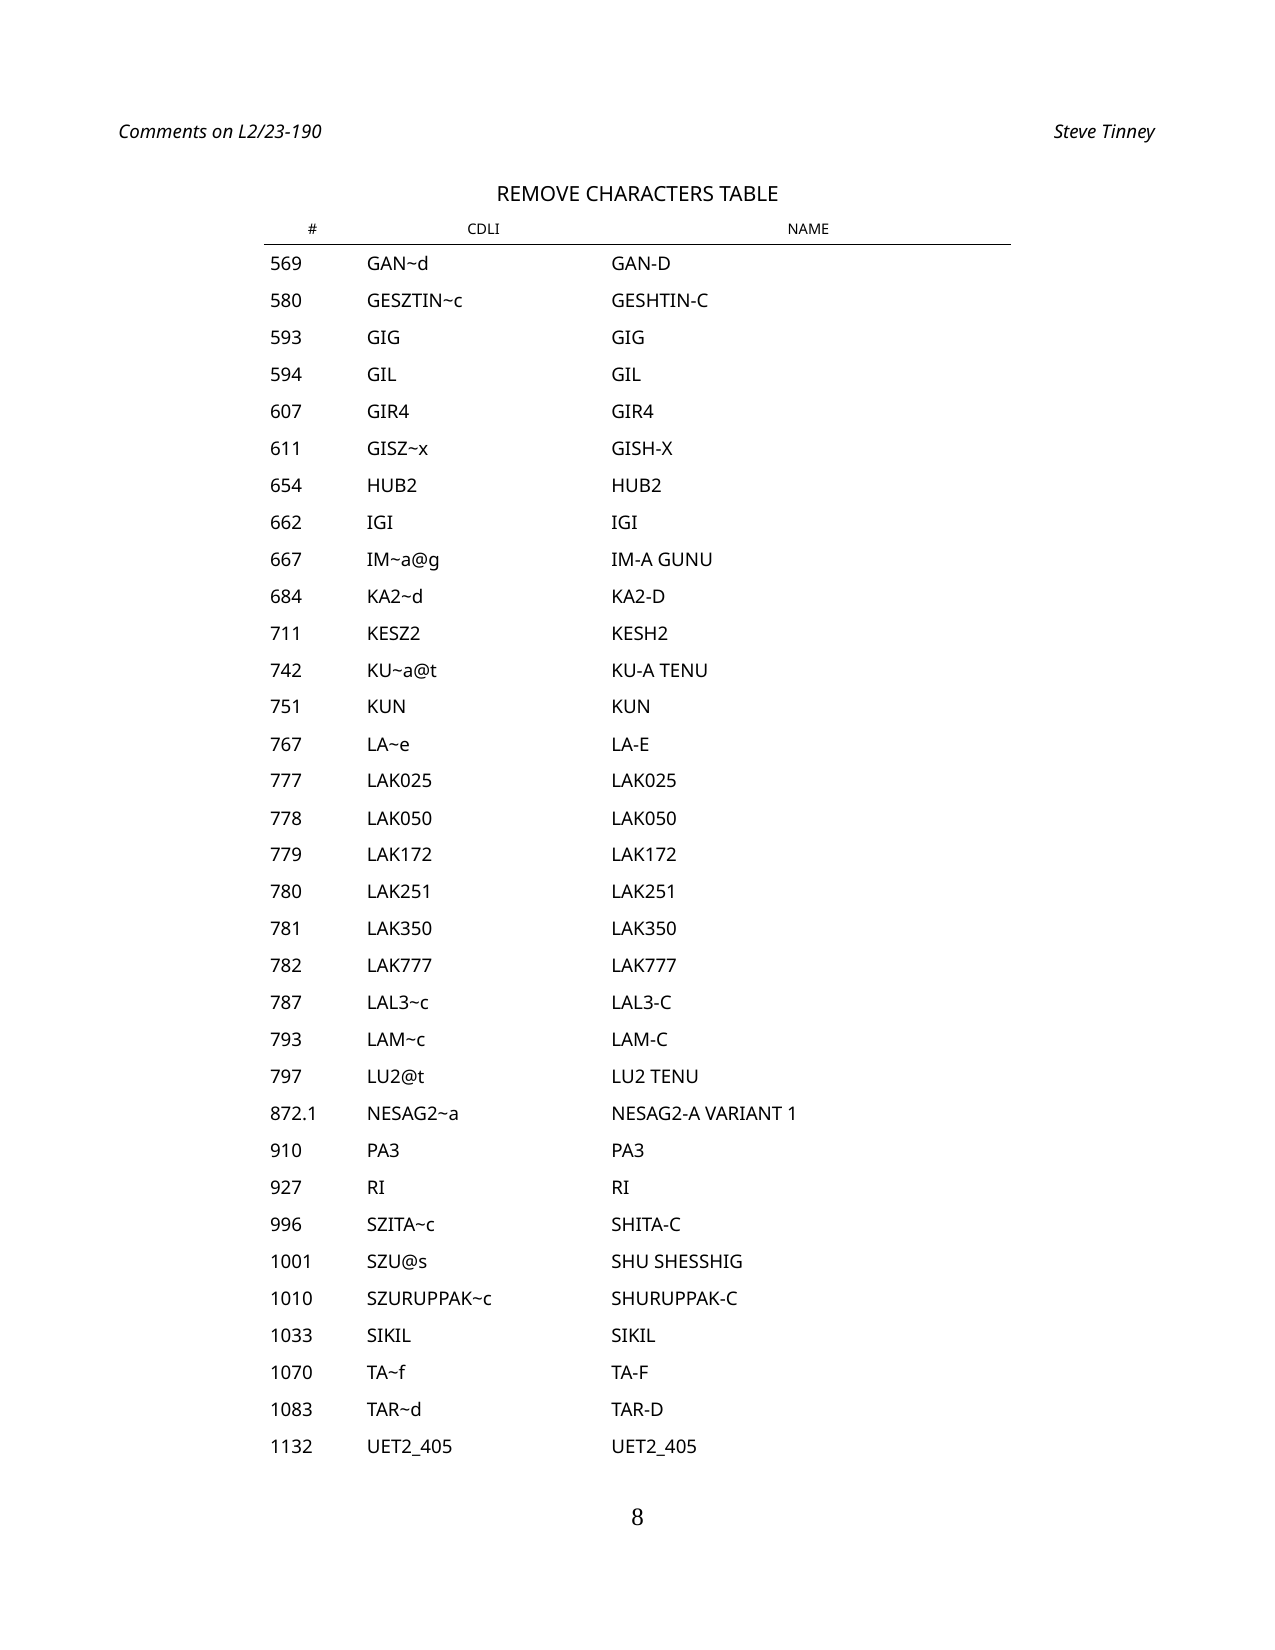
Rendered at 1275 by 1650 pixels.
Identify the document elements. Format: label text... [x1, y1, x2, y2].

table_cell LAK777 [361, 947, 606, 984]
table_cell RI [361, 1169, 606, 1206]
table_cell 778 [264, 799, 361, 836]
table_cell NAME [606, 213, 1011, 244]
table_cell 580 [264, 281, 361, 318]
table_cell 780 [264, 873, 361, 910]
table_cell UET2_405 [606, 1428, 1011, 1465]
table_cell GESHTIN-C [606, 281, 1011, 318]
table_cell LAK350 [361, 910, 606, 947]
table_cell 1033 [264, 1317, 361, 1354]
table_cell GIR4 [361, 392, 606, 429]
table_cell 1010 [264, 1280, 361, 1317]
table_cell LAK777 [606, 947, 1011, 984]
table_cell LAL3-C [606, 984, 1011, 1021]
table_cell PA3 [361, 1132, 606, 1169]
table_cell 787 [264, 984, 361, 1021]
table_cell LAK172 [606, 836, 1011, 873]
table_cell 782 [264, 947, 361, 984]
table_cell 793 [264, 1021, 361, 1058]
table_cell LU2 TENU [606, 1058, 1011, 1095]
table_cell LAM~c [361, 1021, 606, 1058]
table_cell TA-F [606, 1354, 1011, 1391]
table_cell 1083 [264, 1391, 361, 1428]
table_cell 1132 [264, 1428, 361, 1465]
table_cell 593 [264, 318, 361, 355]
table_cell IGI [606, 503, 1011, 540]
table_cell IM-A GUNU [606, 540, 1011, 577]
table_cell TAR-D [606, 1391, 1011, 1428]
table_cell 779 [264, 836, 361, 873]
table_cell # [264, 213, 361, 244]
table_cell LAK251 [361, 873, 606, 910]
table_cell 667 [264, 540, 361, 577]
table_cell TAR~d [361, 1391, 606, 1428]
table_cell GAN-D [606, 245, 1011, 281]
table_cell GISH-X [606, 429, 1011, 466]
table_cell 910 [264, 1132, 361, 1169]
table_cell TA~f [361, 1354, 606, 1391]
table_cell IGI [361, 503, 606, 540]
table_cell GIG [361, 318, 606, 355]
table_cell IM~a@g [361, 540, 606, 577]
table_cell LAK350 [606, 910, 1011, 947]
table_cell GIR4 [606, 392, 1011, 429]
table_cell 777 [264, 762, 361, 799]
table_cell HUB2 [606, 466, 1011, 503]
table_cell 1070 [264, 1354, 361, 1391]
table_cell SHURUPPAK-C [606, 1280, 1011, 1317]
table_cell LAK050 [606, 799, 1011, 836]
table_cell GESZTIN~c [361, 281, 606, 318]
table_cell SZURUPPAK~c [361, 1280, 606, 1317]
table_cell KA2-D [606, 577, 1011, 614]
table_cell 1001 [264, 1243, 361, 1280]
table_cell GIL [361, 355, 606, 392]
table_cell LAK251 [606, 873, 1011, 910]
table_cell 996 [264, 1206, 361, 1243]
table_cell 607 [264, 392, 361, 429]
table_cell KESZ2 [361, 614, 606, 651]
table_cell 654 [264, 466, 361, 503]
table_cell KU-A TENU [606, 651, 1011, 688]
table_cell LAM-C [606, 1021, 1011, 1058]
table_cell KU~a@t [361, 651, 606, 688]
table_header REMOVE CHARACTERS TABLE [264, 173, 1011, 213]
table_cell NESAG2~a [361, 1095, 606, 1132]
table_cell LAK025 [606, 762, 1011, 799]
table_cell NESAG2-A VARIANT 1 [606, 1095, 1011, 1132]
table_cell LA~e [361, 725, 606, 762]
table_cell KUN [606, 688, 1011, 725]
table_cell 594 [264, 355, 361, 392]
table_cell GIL [606, 355, 1011, 392]
table_cell LAK172 [361, 836, 606, 873]
table_cell 684 [264, 577, 361, 614]
table_cell LAK025 [361, 762, 606, 799]
table_cell 662 [264, 503, 361, 540]
table_cell SZU@s [361, 1243, 606, 1280]
table_cell UET2_405 [361, 1428, 606, 1465]
table_cell 872.1 [264, 1095, 361, 1132]
table_cell HUB2 [361, 466, 606, 503]
table_cell GIG [606, 318, 1011, 355]
table_cell LU2@t [361, 1058, 606, 1095]
table_cell 569 [264, 245, 361, 281]
table_cell PA3 [606, 1132, 1011, 1169]
table_cell 711 [264, 614, 361, 651]
table_cell 751 [264, 688, 361, 725]
table_cell SHU SHESSHIG [606, 1243, 1011, 1280]
table_cell GISZ~x [361, 429, 606, 466]
table_cell RI [606, 1169, 1011, 1206]
table_cell GAN~d [361, 245, 606, 281]
table_cell SZITA~c [361, 1206, 606, 1243]
table_cell KESH2 [606, 614, 1011, 651]
table_cell SHITA-C [606, 1206, 1011, 1243]
table_cell 927 [264, 1169, 361, 1206]
table_cell 767 [264, 725, 361, 762]
table_cell 611 [264, 429, 361, 466]
table_cell 742 [264, 651, 361, 688]
table_cell 797 [264, 1058, 361, 1095]
table_cell 781 [264, 910, 361, 947]
table_cell LAK050 [361, 799, 606, 836]
table_cell KUN [361, 688, 606, 725]
table_cell SIKIL [361, 1317, 606, 1354]
table_cell KA2~d [361, 577, 606, 614]
table_cell CDLI [361, 213, 606, 244]
table_cell LAL3~c [361, 984, 606, 1021]
table_cell LA-E [606, 725, 1011, 762]
table_cell SIKIL [606, 1317, 1011, 1354]
